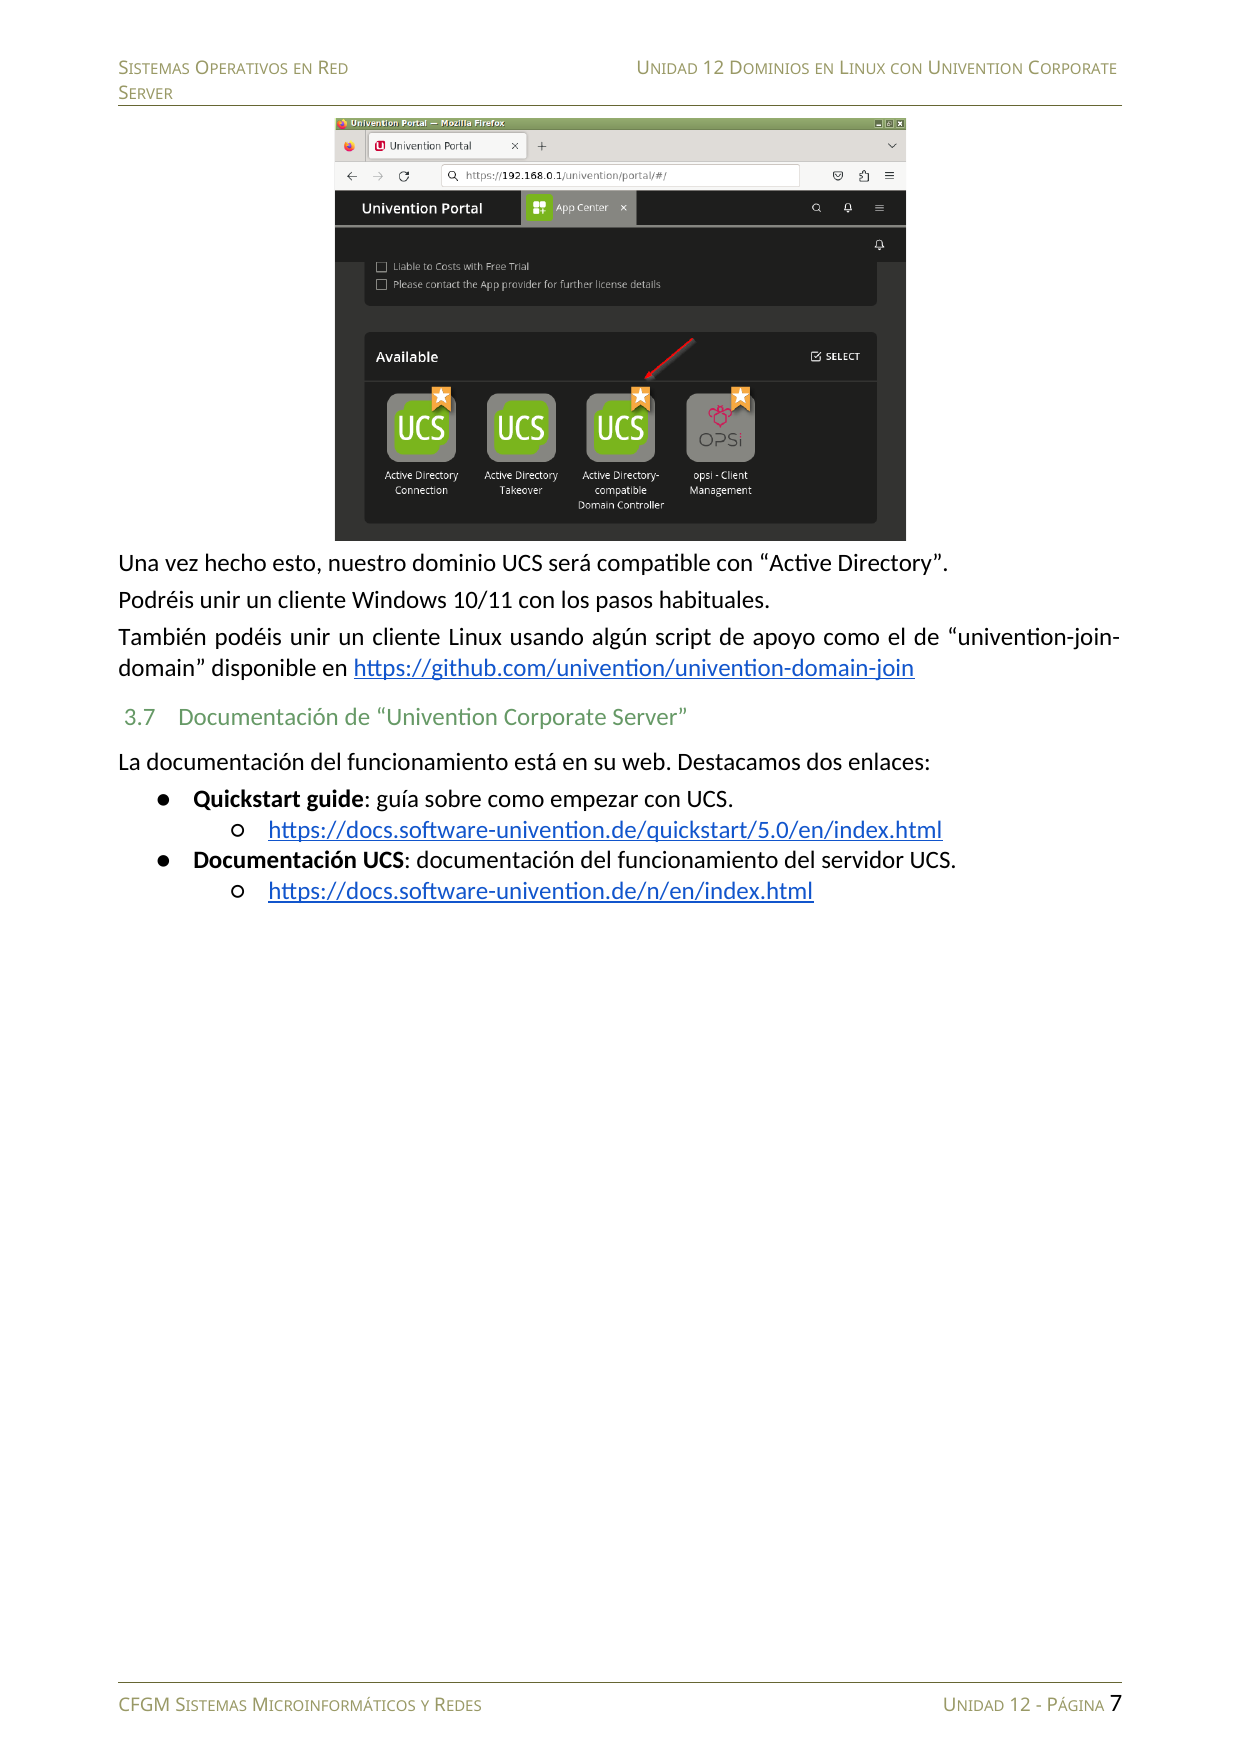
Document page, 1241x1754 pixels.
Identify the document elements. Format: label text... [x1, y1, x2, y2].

list Quickstart guide: guía sobre como empezar con UCS. [156, 783, 1122, 814]
text También podéis unir un cliente Linux usando algún script de apoyo como el de “univention-join-domain” disponible en https://github.com/univention/univention-domain-join [118, 621, 1122, 682]
subtitle Documentación de “Univention Corporate Server” [118, 701, 1122, 732]
picture [334, 118, 907, 541]
text Podréis unir un cliente Windows 10/11 con los pasos habituales. [118, 584, 1122, 615]
list Documentación UCS: documentación del funcionamiento del servidor UCS. [156, 844, 1122, 875]
list https://docs.software-univention.de/quickstart/5.0/en/index.html [231, 814, 1122, 844]
text La documentación del funcionamiento está en su web. Destacamos dos enlaces: [118, 746, 1122, 777]
text Una vez hecho esto, nuestro dominio UCS será compatible con “Active Directory”. [118, 547, 1122, 578]
list https://docs.software-univention.de/n/en/index.html [231, 875, 1122, 905]
